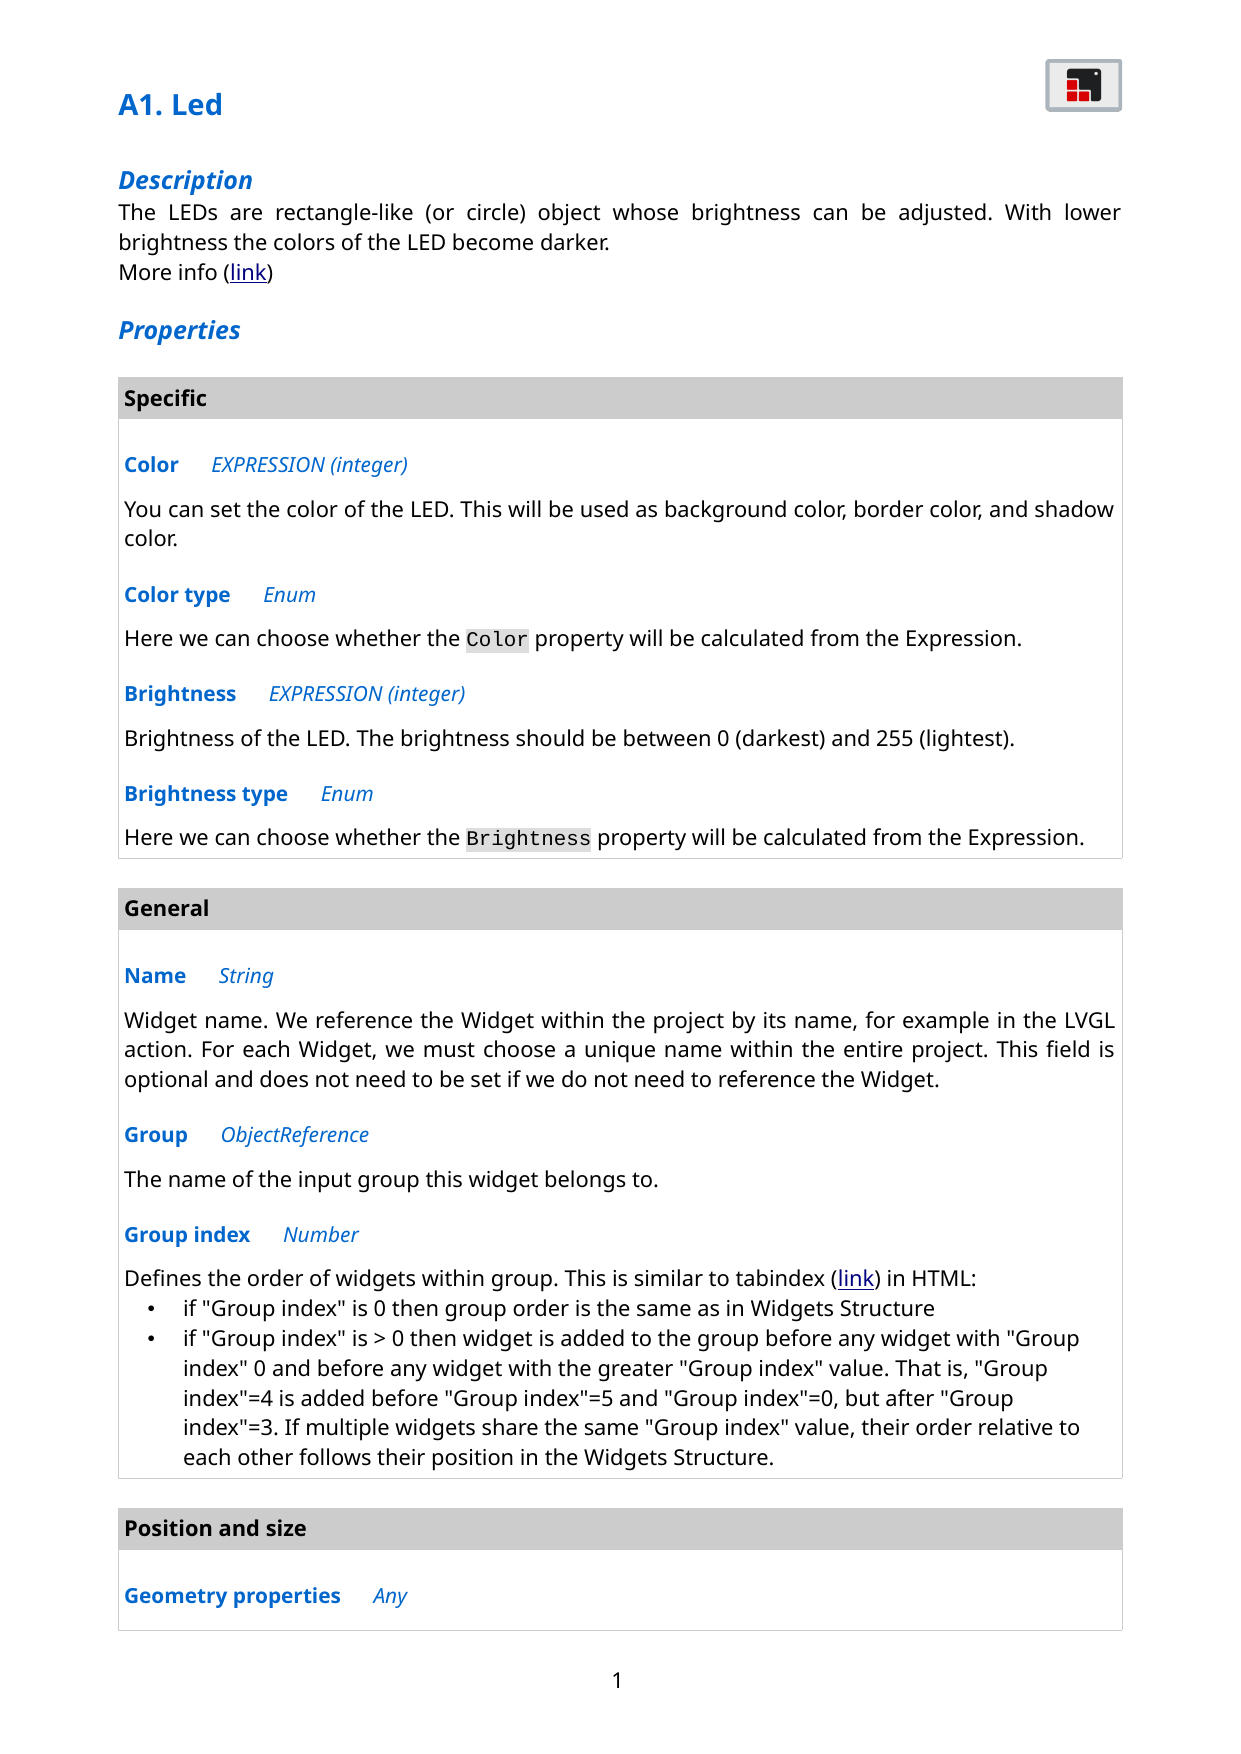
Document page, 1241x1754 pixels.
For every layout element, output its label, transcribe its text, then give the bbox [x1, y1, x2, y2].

table_header Specific [119, 378, 1122, 418]
picture [1045, 59, 1123, 112]
table_cell Color EXPRESSION (integer) You can set the color of the LED. This will be used as background color, border color, and shadow color. Color type Enum Here we can choose whether the Color property will be calculated from the Expression. Brightness EXPRESSION (integer) Brightness of the LED. The brightness should be between 0 (darkest) and 255 (lightest). Brightness type Enum Here we can choose whether the Brightness property will be calculated from the Expression. [119, 419, 1122, 858]
table_header Position and size [119, 1509, 1122, 1549]
subtitle Properties [118, 313, 1122, 347]
subtitle Description [118, 163, 1122, 197]
text More info (link) [118, 256, 1122, 286]
subtitle Led [118, 84, 1122, 124]
text The LEDs are rectangle-like (or circle) object whose brightness can be adjusted. With lower brightness the colors of the LED become darker. [118, 197, 1122, 256]
table_cell Geometry properties Any [119, 1550, 1122, 1630]
table_cell Name String Widget name. We reference the Widget within the project by its name, for example in the LVGL action. For each Widget, we must choose a unique name within the entire project. This field is optional and does not need to be set if we do not need to reference the Widget. Group ObjectReference The name of the input group this widget belongs to. Group index Number Defines the order of widgets within group. This is similar to tabindex (link) in HTML: if "Group index" is 0 then group order is the same as in Widgets Structure if "Group index" is > 0 then widget is added to the group before any widget with "Group index" 0 and before any widget with the greater "Group index" value. That is, "Group index"=4 is added before "Group index"=5 and "Group index"=0, but after "Group index"=3. If multiple widgets share the same "Group index" value, their order relative to each other follows their position in the Widgets Structure. [119, 930, 1122, 1478]
table_header General [119, 889, 1122, 929]
